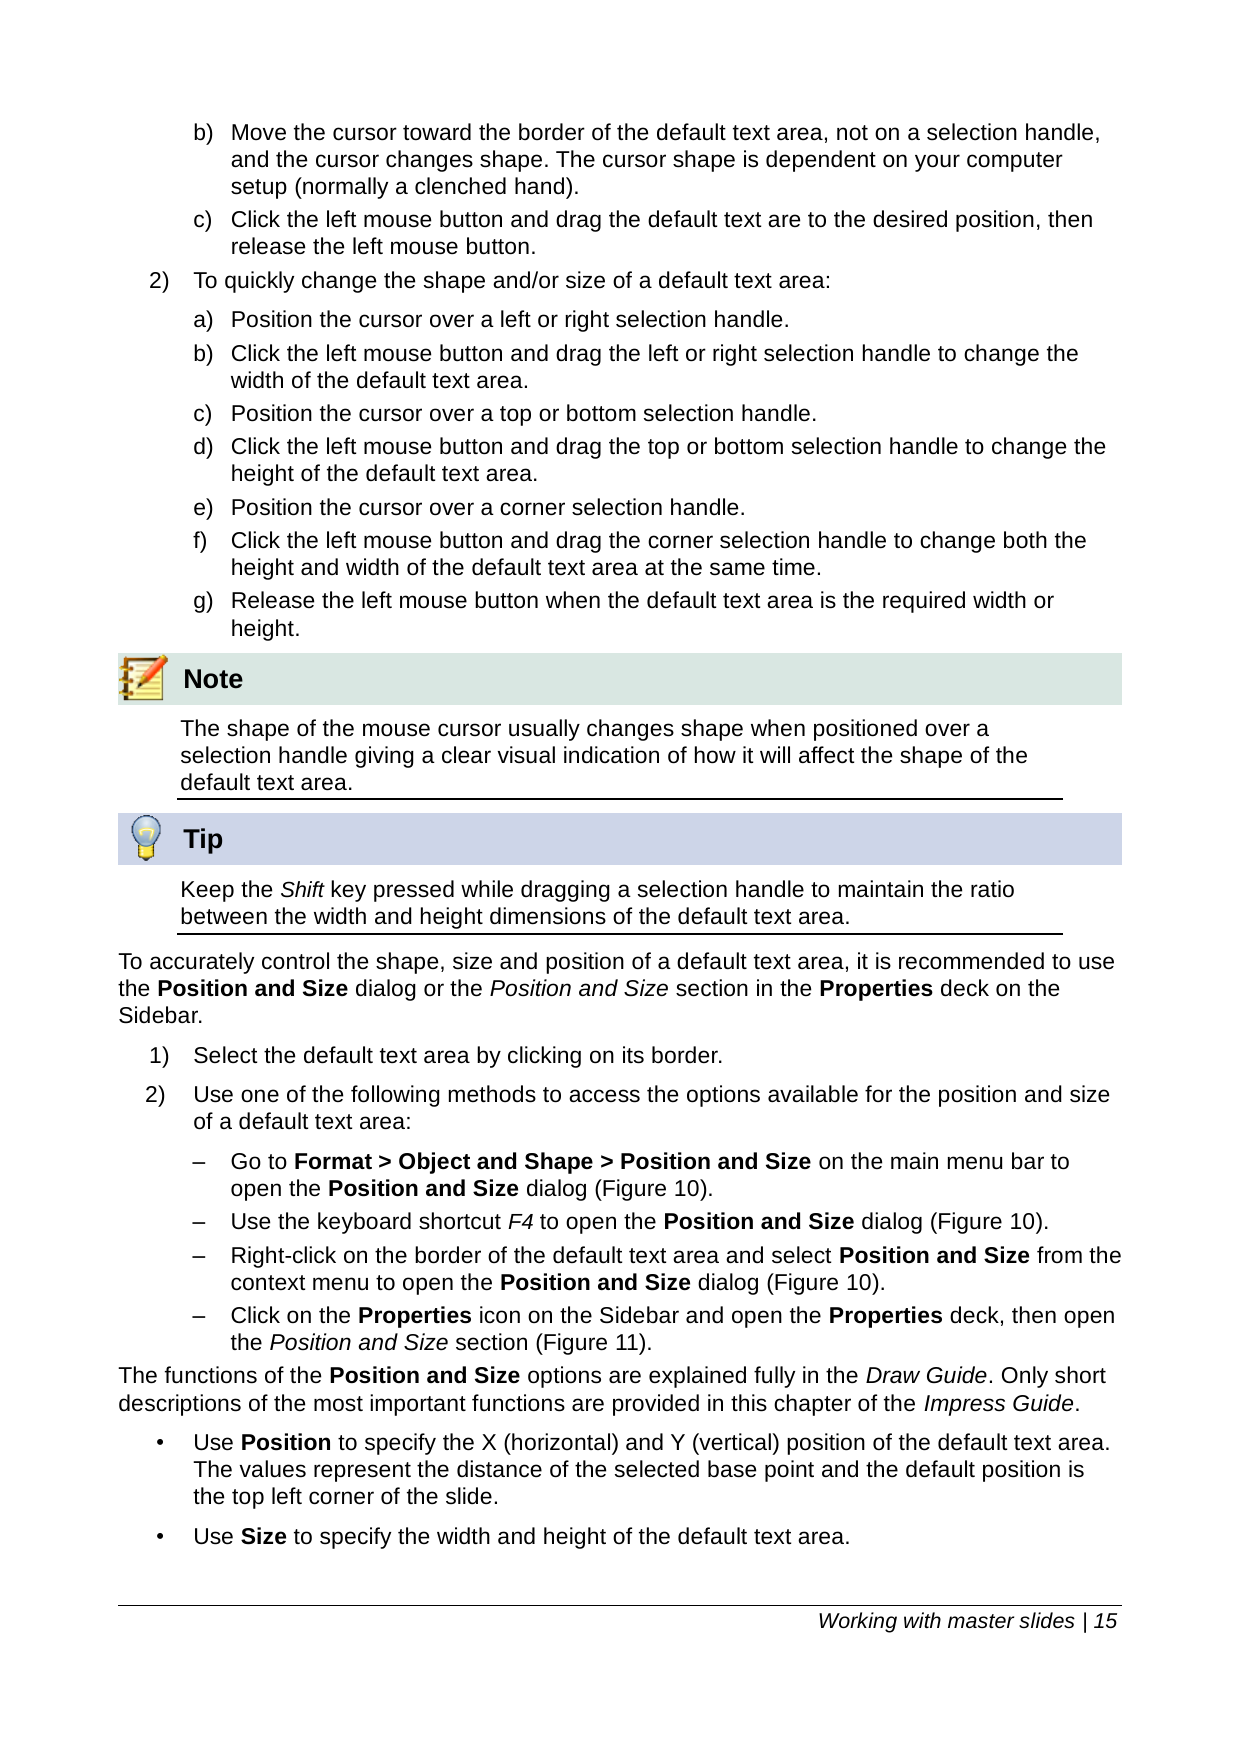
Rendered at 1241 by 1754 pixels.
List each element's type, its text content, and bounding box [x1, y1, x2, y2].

list Click on the Properties icon on the Sidebar and open the Properties deck, then open the Position and Size section (Figure 11). [192, 1301, 1122, 1356]
list Click the left mouse button and drag the top or bottom selection handle to change the height of the default text area. [193, 433, 1122, 487]
text The functions of the Position and Size options are explained fully in the Draw Guide. Only short descriptions of the most important functions are provided in this chapter of the Impress Guide. [118, 1362, 1122, 1416]
list Release the left mouse button when the default text area is the required width or height. [193, 587, 1122, 641]
list Click the left mouse button and drag the corner selection handle to change both the height and width of the default text area at the same time. [193, 526, 1122, 581]
list Select the default text area by clicking on its border. [169, 1041, 1122, 1068]
text The shape of the mouse cursor usually changes shape when positioned over a selection handle giving a clear visual indication of how it will affect the shape of the default text area. [177, 711, 1063, 798]
list Position the cursor over a left or right selection handle. [193, 306, 1122, 333]
list Click the left mouse button and drag the left or right selection handle to change the width of the default text area. [193, 339, 1122, 393]
text To accurately control the shape, size and position of a default text area, it is recommended to use the Position and Size dialog or the Position and Size section in the Properties deck on the Sidebar. [118, 947, 1122, 1028]
subtitle Note [118, 653, 1122, 705]
list To quickly change the shape and/or size of a default text area: [169, 266, 1122, 293]
list Use the keyboard shortcut F4 to open the Position and Size dialog (Figure 10). [192, 1208, 1122, 1235]
list Use one of the following methods to access the options available for the position and size of a default text area: [165, 1081, 1122, 1135]
list Position the cursor over a top or bottom selection handle. [193, 399, 1122, 426]
list Use Size to specify the width and height of the default text area. [156, 1522, 1122, 1549]
picture [119, 813, 170, 864]
list Use Position to specify the X (horizontal) and Y (vertical) position of the default text area. The values represent the distance of the selected base point and the default position is the top left corner of the slide. [156, 1428, 1122, 1510]
list Position the cursor over a corner selection handle. [193, 493, 1122, 520]
list Move the cursor toward the border of the default text area, not on a selection handle, and the cursor changes shape. The cursor shape is dependent on your computer setup (normally a clenched hand). [193, 118, 1122, 199]
text Keep the Shift key pressed while dragging a selection handle to maintain the ratio between the width and height dimensions of the default text area. [177, 872, 1063, 933]
list Go to Format > Object and Shape > Position and Size on the main menu bar to open the Position and Size dialog (Figure 10). [192, 1147, 1122, 1201]
subtitle Tip [118, 813, 1122, 865]
list Right-click on the border of the default text area and select Position and Size from the context menu to open the Position and Size dialog (Figure 10). [192, 1241, 1122, 1295]
list Click the left mouse button and drag the default text are to the desired position, then release the left mouse button. [193, 206, 1122, 260]
picture [119, 653, 170, 704]
